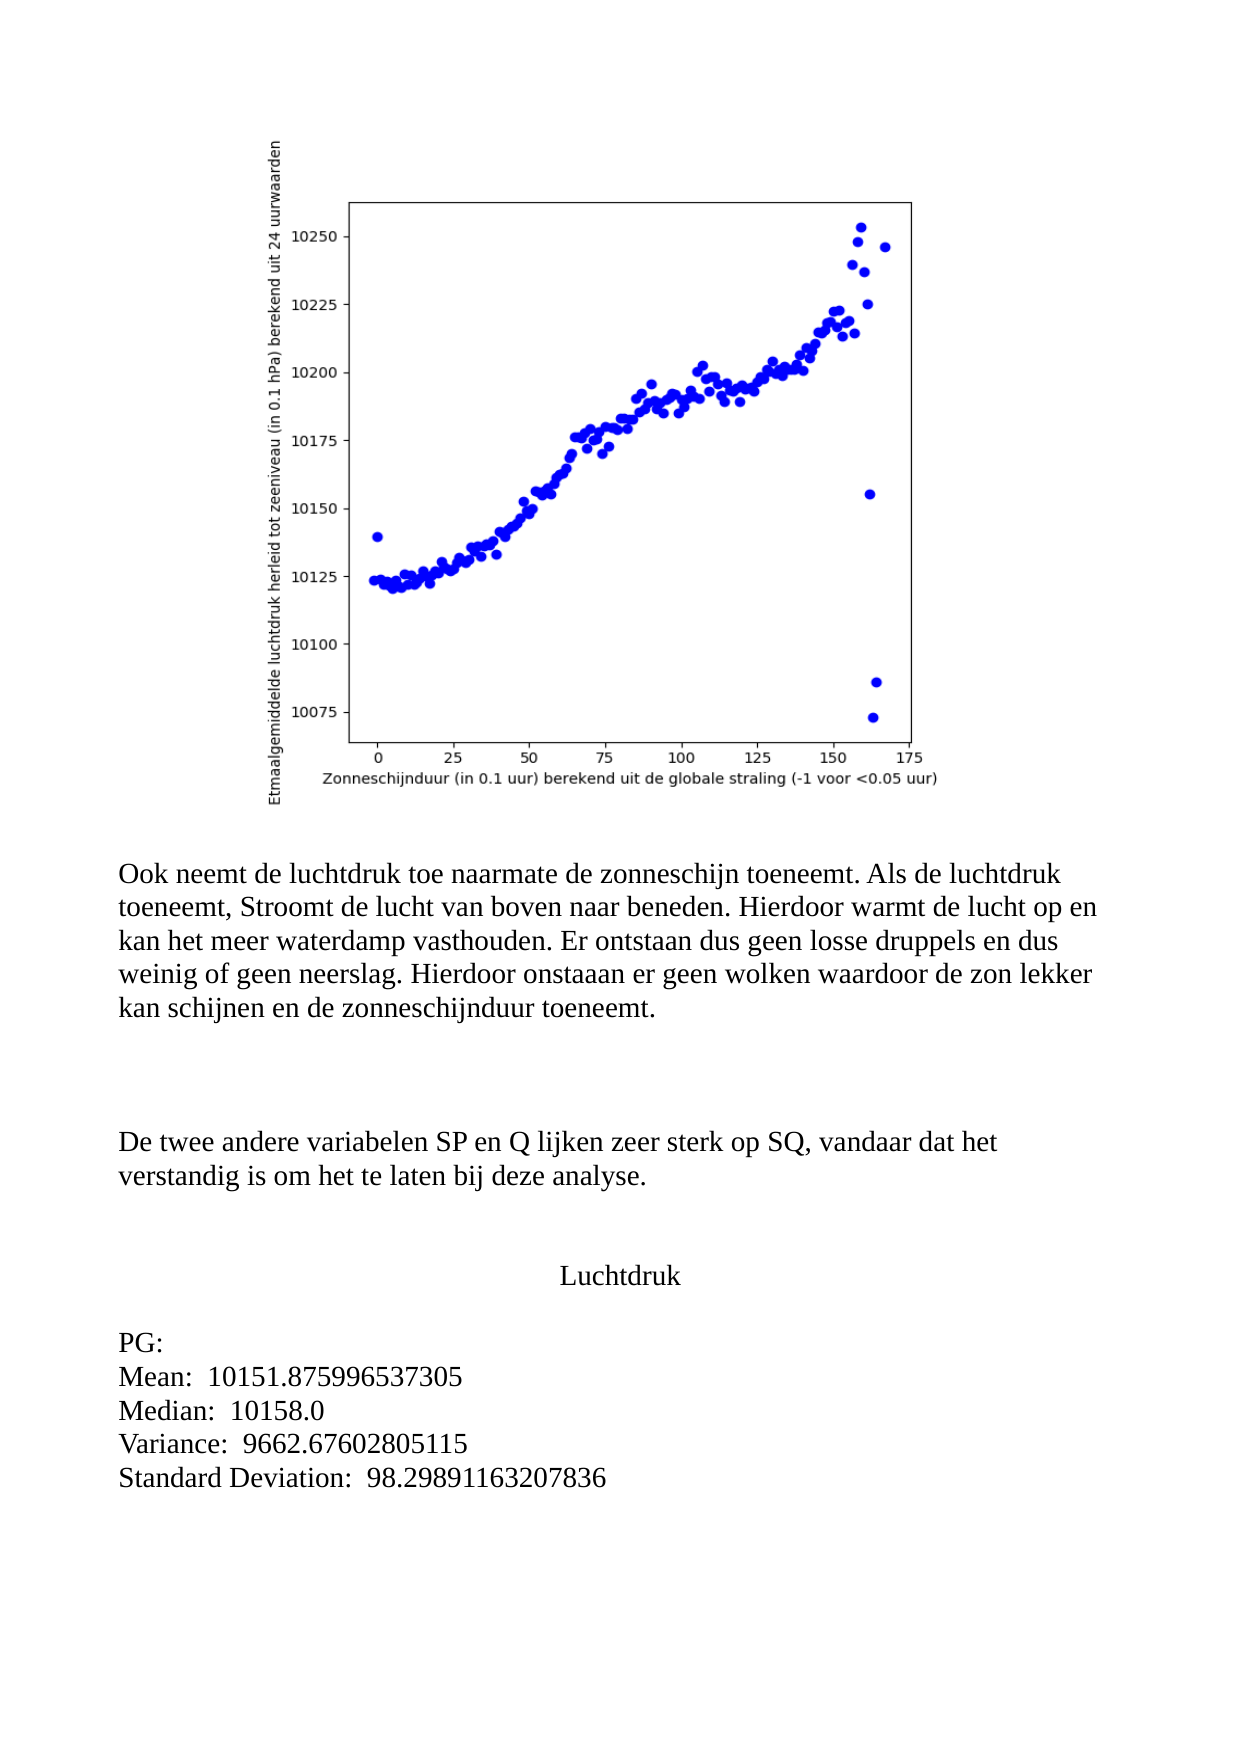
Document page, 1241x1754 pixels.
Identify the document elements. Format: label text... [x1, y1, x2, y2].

text Ook neemt de luchtdruk toe naarmate de zonneschijn toeneemt. Als de luchtdruk toeneemt, Stroomt de lucht van boven naar beneden. Hierdoor warmt de lucht op en kan het meer waterdamp vasthouden. Er ontstaan dus geen losse druppels en dus weinig of geen neerslag. Hierdoor onstaaan er geen wolken waardoor de zon lekker kan schijnen en de zonneschijnduur toeneemt. [118, 856, 1122, 1024]
text Median: 10158.0 [118, 1393, 1122, 1426]
text Variance: 9662.67602805115 [118, 1426, 1122, 1460]
picture [258, 118, 983, 819]
text PG: [118, 1326, 1122, 1359]
text Mean: 10151.875996537305 [118, 1359, 1122, 1393]
text De twee andere variabelen SP en Q lijken zeer sterk op SQ, vandaar dat het verstandig is om het te laten bij deze analyse. [118, 1124, 1122, 1191]
text Luchtdruk [118, 1258, 1122, 1292]
text Standard Deviation: 98.29891163207836 [118, 1460, 1122, 1493]
